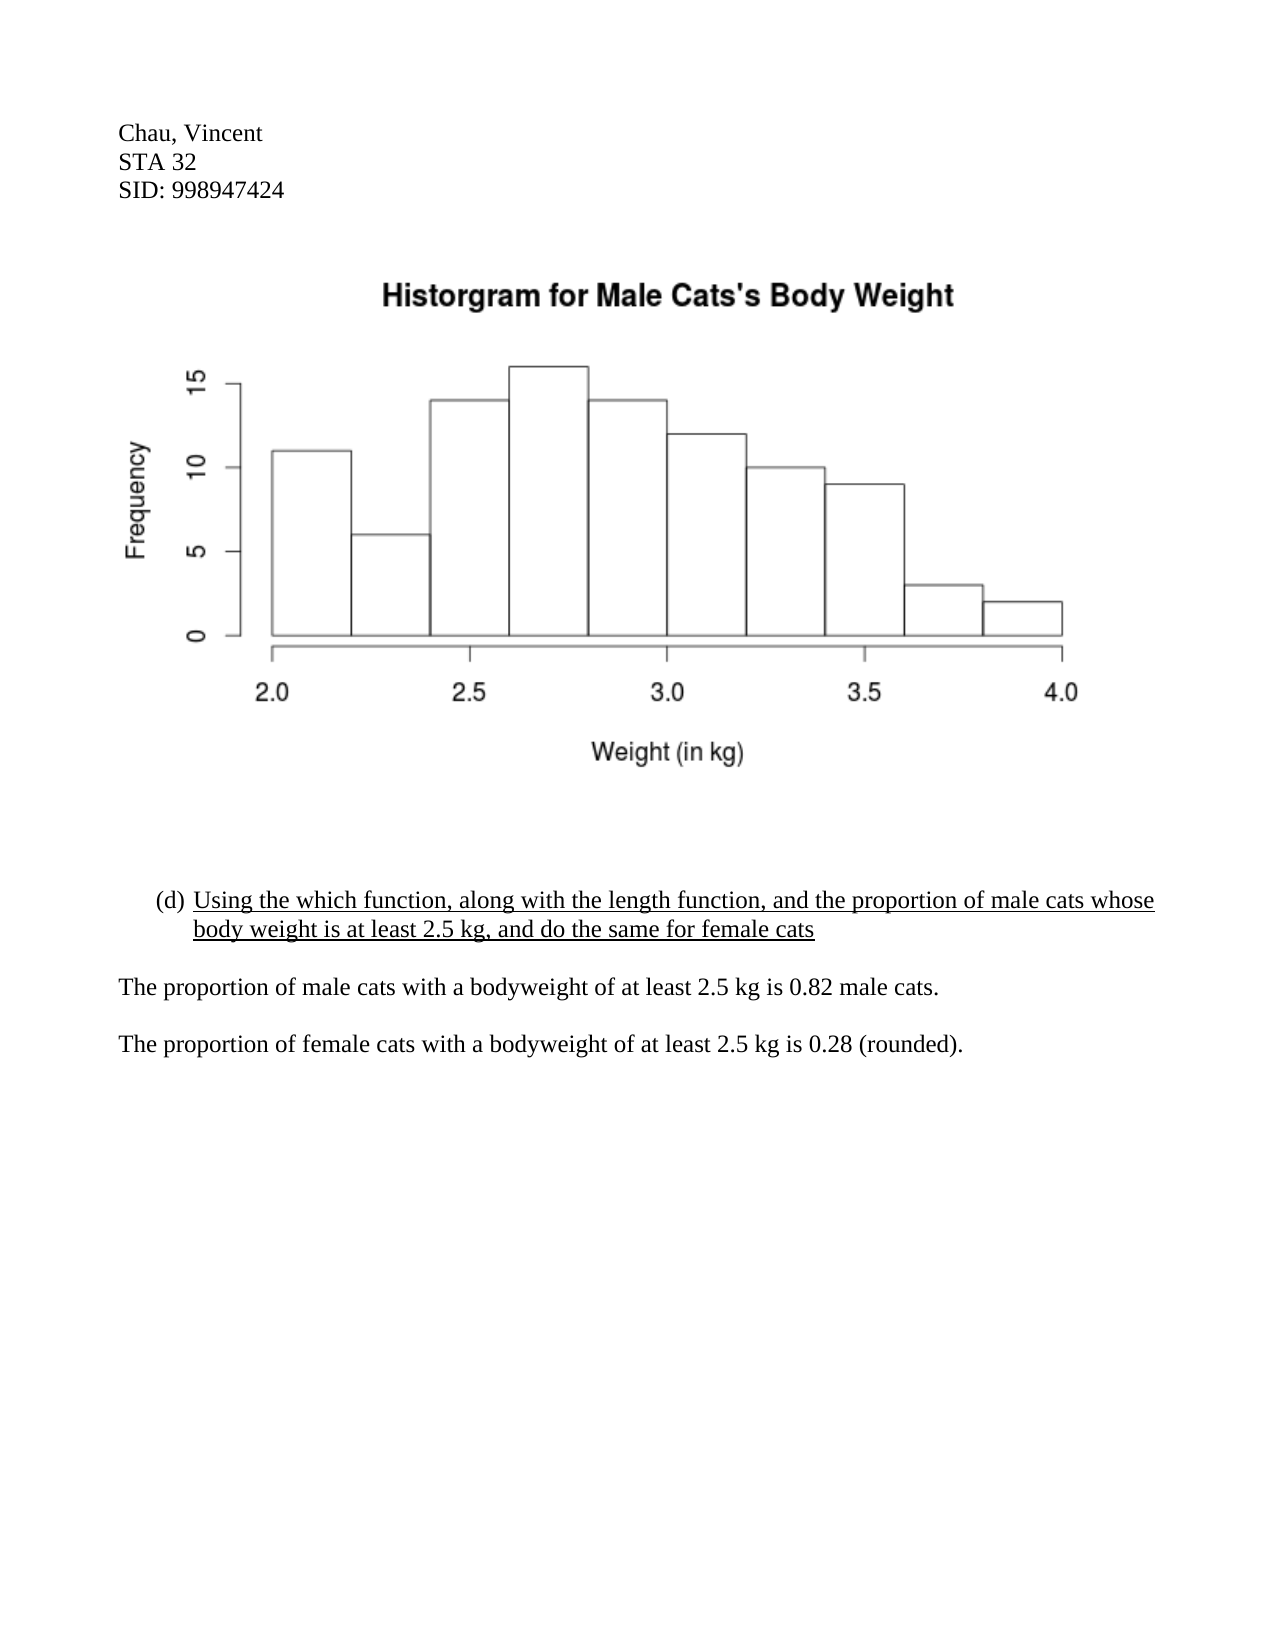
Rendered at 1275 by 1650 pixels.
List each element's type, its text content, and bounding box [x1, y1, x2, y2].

picture [118, 233, 1157, 800]
list Using the which function, along with the length function, and the proportion of male cats whose body weight is at least 2.5 kg, and do the same for female cats [156, 886, 1157, 943]
text The proportion of female cats with a bodyweight of at least 2.5 kg is 0.28 (rounded). [118, 1029, 1157, 1058]
text The proportion of male cats with a bodyweight of at least 2.5 kg is 0.82 male cats. [118, 972, 1157, 1001]
